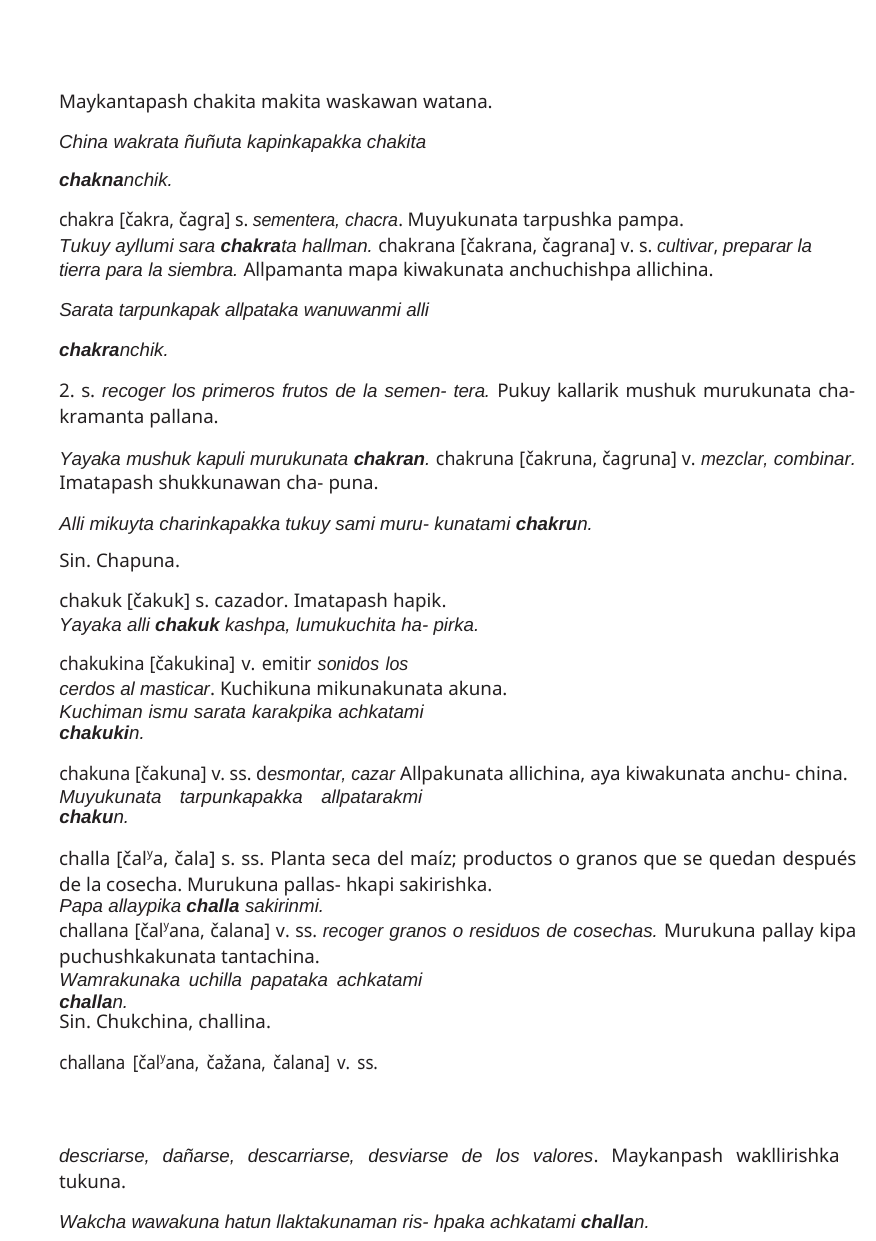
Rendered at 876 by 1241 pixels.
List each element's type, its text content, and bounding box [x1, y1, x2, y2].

text cerdos al masticar. Kuchikuna mikunakunata akuna. [59, 675, 856, 701]
text challa [čalya, čala] s. ss. Planta seca del maíz; productos o granos que se quedan después de la cosecha. Murukuna pallas- hkapi sakirishka. [59, 845, 856, 897]
text Tukuy ayllumi sara chakrata hallman. chakrana [čakrana, čagrana] v. s. cultivar, preparar la tierra para la siembra. Allpamanta mapa kiwakunata anchuchishpa allichina. [59, 233, 856, 281]
text Kuchiman ismu sarata karakpika achkatami [59, 701, 856, 722]
text Sin. Chapuna. [59, 551, 856, 572]
text chakun. [59, 808, 856, 828]
text Sin. Chukchina, challina. [59, 1012, 856, 1033]
text descriarse, dañarse, descarriarse, desviarse de los valores. Maykanpash wakllirishka tukuna. [59, 1142, 840, 1194]
text chakukin. [59, 723, 856, 744]
text chakuna [čakuna] v. ss. desmontar, cazar Allpakunata allichina, aya kiwakunata anchu- china. [59, 760, 856, 786]
text Muyukunata tarpunkapakka allpatarakmi [59, 786, 856, 807]
text chakuk [čakuk] s. cazador. Imatapash hapik. [59, 588, 856, 613]
text chakukina [čakukina] v. emitir sonidos los [59, 652, 856, 675]
text Sarata tarpunkapak allpataka wanuwanmi alli [59, 299, 856, 321]
text Yayaka mushuk kapuli murukunata chakran. chakruna [čakruna, čagruna] v. mezclar, combinar. Imatapash shukkunawan cha- puna. [59, 446, 856, 495]
text challan. [59, 990, 856, 1012]
text China wakrata ñuñuta kapinkapakka chakita [59, 131, 856, 153]
text Papa allaypika challa sakirinmi. [59, 897, 856, 917]
text challana [čalyana, čažana, čalana] v. ss. [59, 1049, 856, 1075]
text chakranchik. [59, 338, 856, 360]
text Yayaka alli chakuk kashpa, lumukuchita ha- pirka. [59, 614, 856, 635]
text 2. s. recoger los primeros frutos de la semen- tera. Pukuy kallarik mushuk murukunata cha- kramanta pallana. [59, 378, 856, 429]
text challana [čalyana, čalana] v. ss. recoger granos o residuos de cosechas. Murukuna pallay kipa puchushkakunata tantachina. [59, 917, 856, 969]
text Wamrakunaka uchilla papataka achkatami [59, 969, 856, 990]
text chakra [čakra, čagra] s. sementera, chacra. Muyukunata tarpushka pampa. [59, 207, 856, 232]
text Wakcha wawakuna hatun llaktakunaman ris- hpaka achkatami challan. [59, 1211, 840, 1232]
text Maykantapash chakita makita waskawan watana. [59, 88, 856, 114]
text Alli mikuyta charinkapakka tukuy sami muru- kunatami chakrun. [59, 513, 856, 534]
text chaknanchik. [59, 170, 856, 191]
